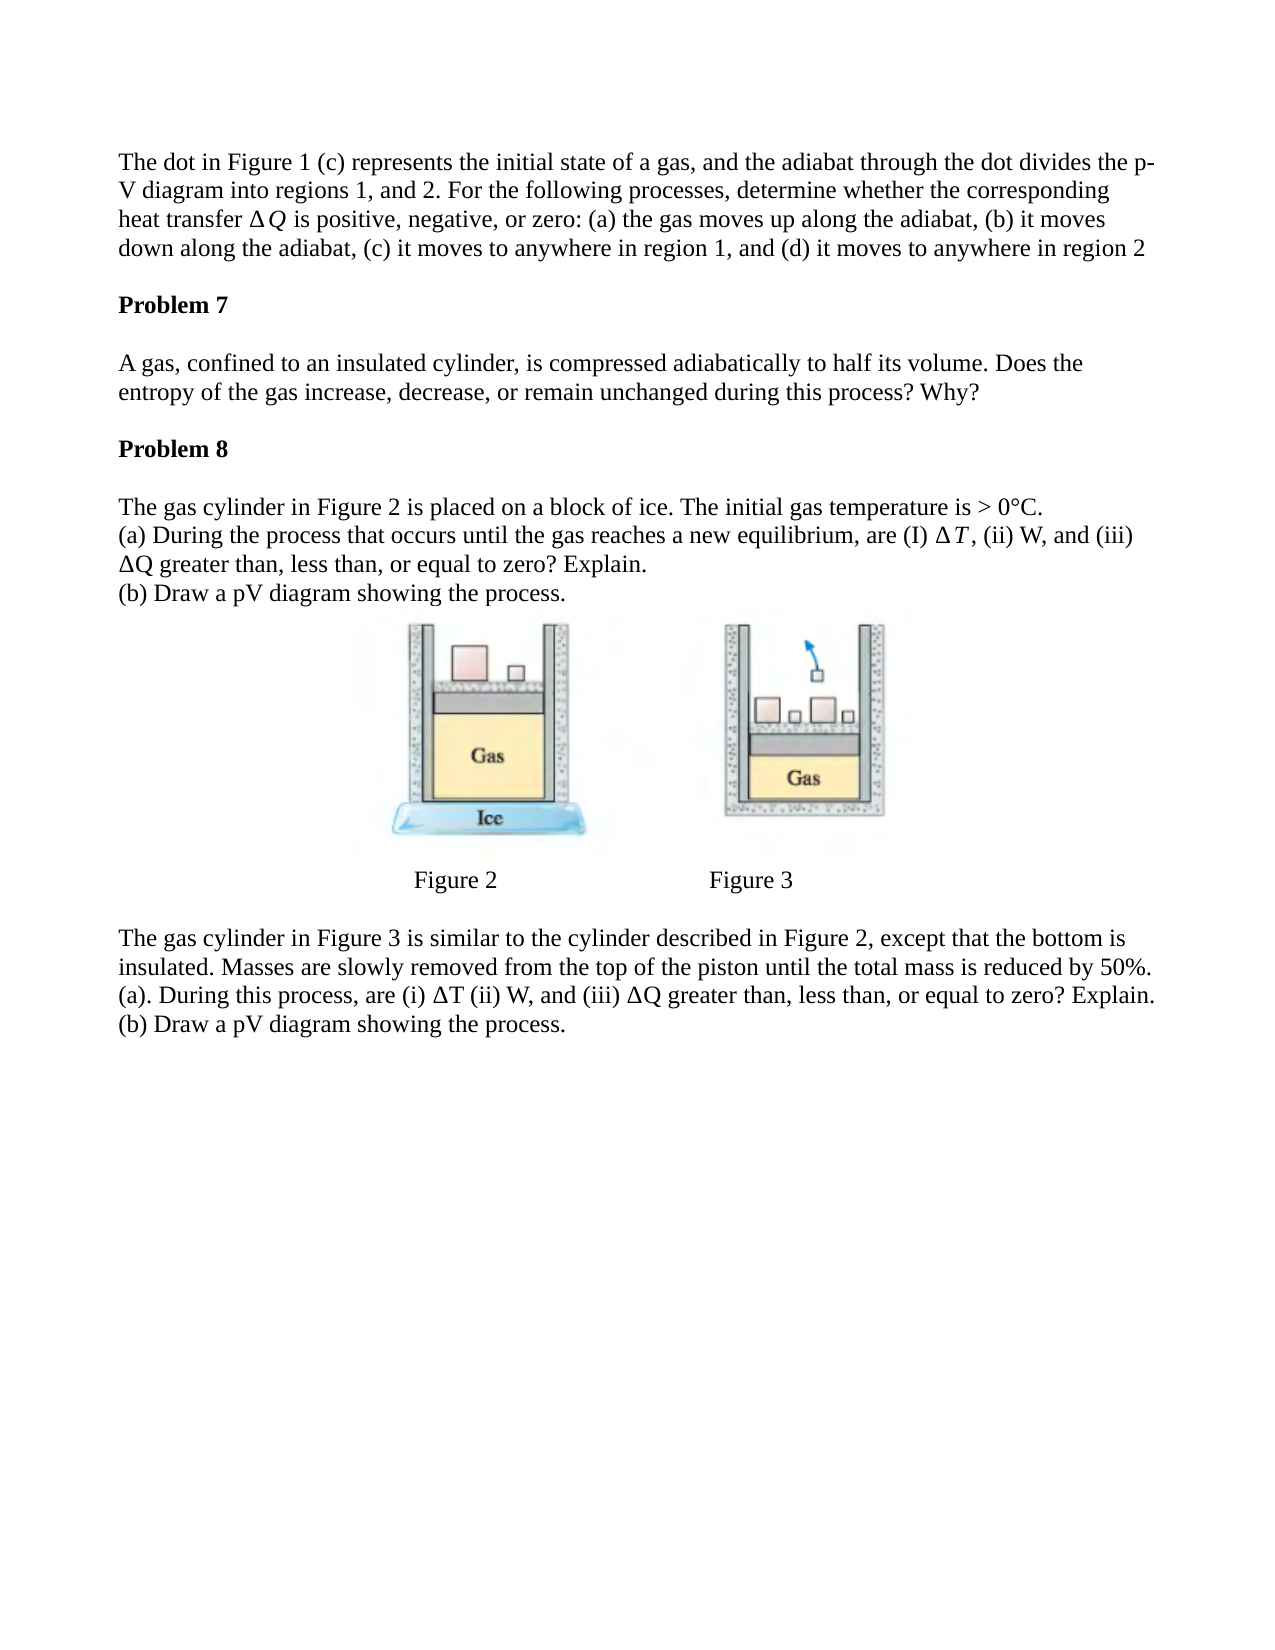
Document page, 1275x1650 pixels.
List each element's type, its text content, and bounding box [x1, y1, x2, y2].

text The gas cylinder in Figure 2 is placed on a block of ice. The initial gas temperature is > 0°C. [118, 492, 1157, 521]
text Problem 8 [118, 434, 1157, 463]
text Problem 7 [118, 291, 1157, 319]
text Figure 2 Figure 3 [118, 866, 1157, 894]
picture [350, 606, 925, 856]
text The dot in Figure 1 (c) represents the initial state of a gas, and the adiabat through the dot divides the p-V diagram into regions 1, and 2. For the following processes, determine whether the corresponding heat transfer is positive, negative, or zero: (a) the gas moves up along the adiabat, (b) it moves down along the adiabat, (c) it moves to anywhere in region 1, and (d) it moves to anywhere in region 2 [118, 147, 1157, 262]
text (b) Draw a pV diagram showing the process. [118, 578, 1157, 607]
text (b) Draw a pV diagram showing the process. [118, 1009, 1157, 1038]
text A gas, confined to an insulated cylinder, is compressed adiabatically to half its volume. Does the entropy of the gas increase, decrease, or remain unchanged during this process? Why? [118, 348, 1157, 406]
text (a) During the process that occurs until the gas reaches a new equilibrium, are (I) , (ii) W, and (iii) Q greater than, less than, or equal to zero? Explain. [118, 521, 1157, 578]
text (a). During this process, are (i) T (ii) W, and (iii) Q greater than, less than, or equal to zero? Explain. [118, 981, 1157, 1009]
text The gas cylinder in Figure 3 is similar to the cylinder described in Figure 2, except that the bottom is insulated. Masses are slowly removed from the top of the piston until the total mass is reduced by 50%. [118, 923, 1157, 981]
